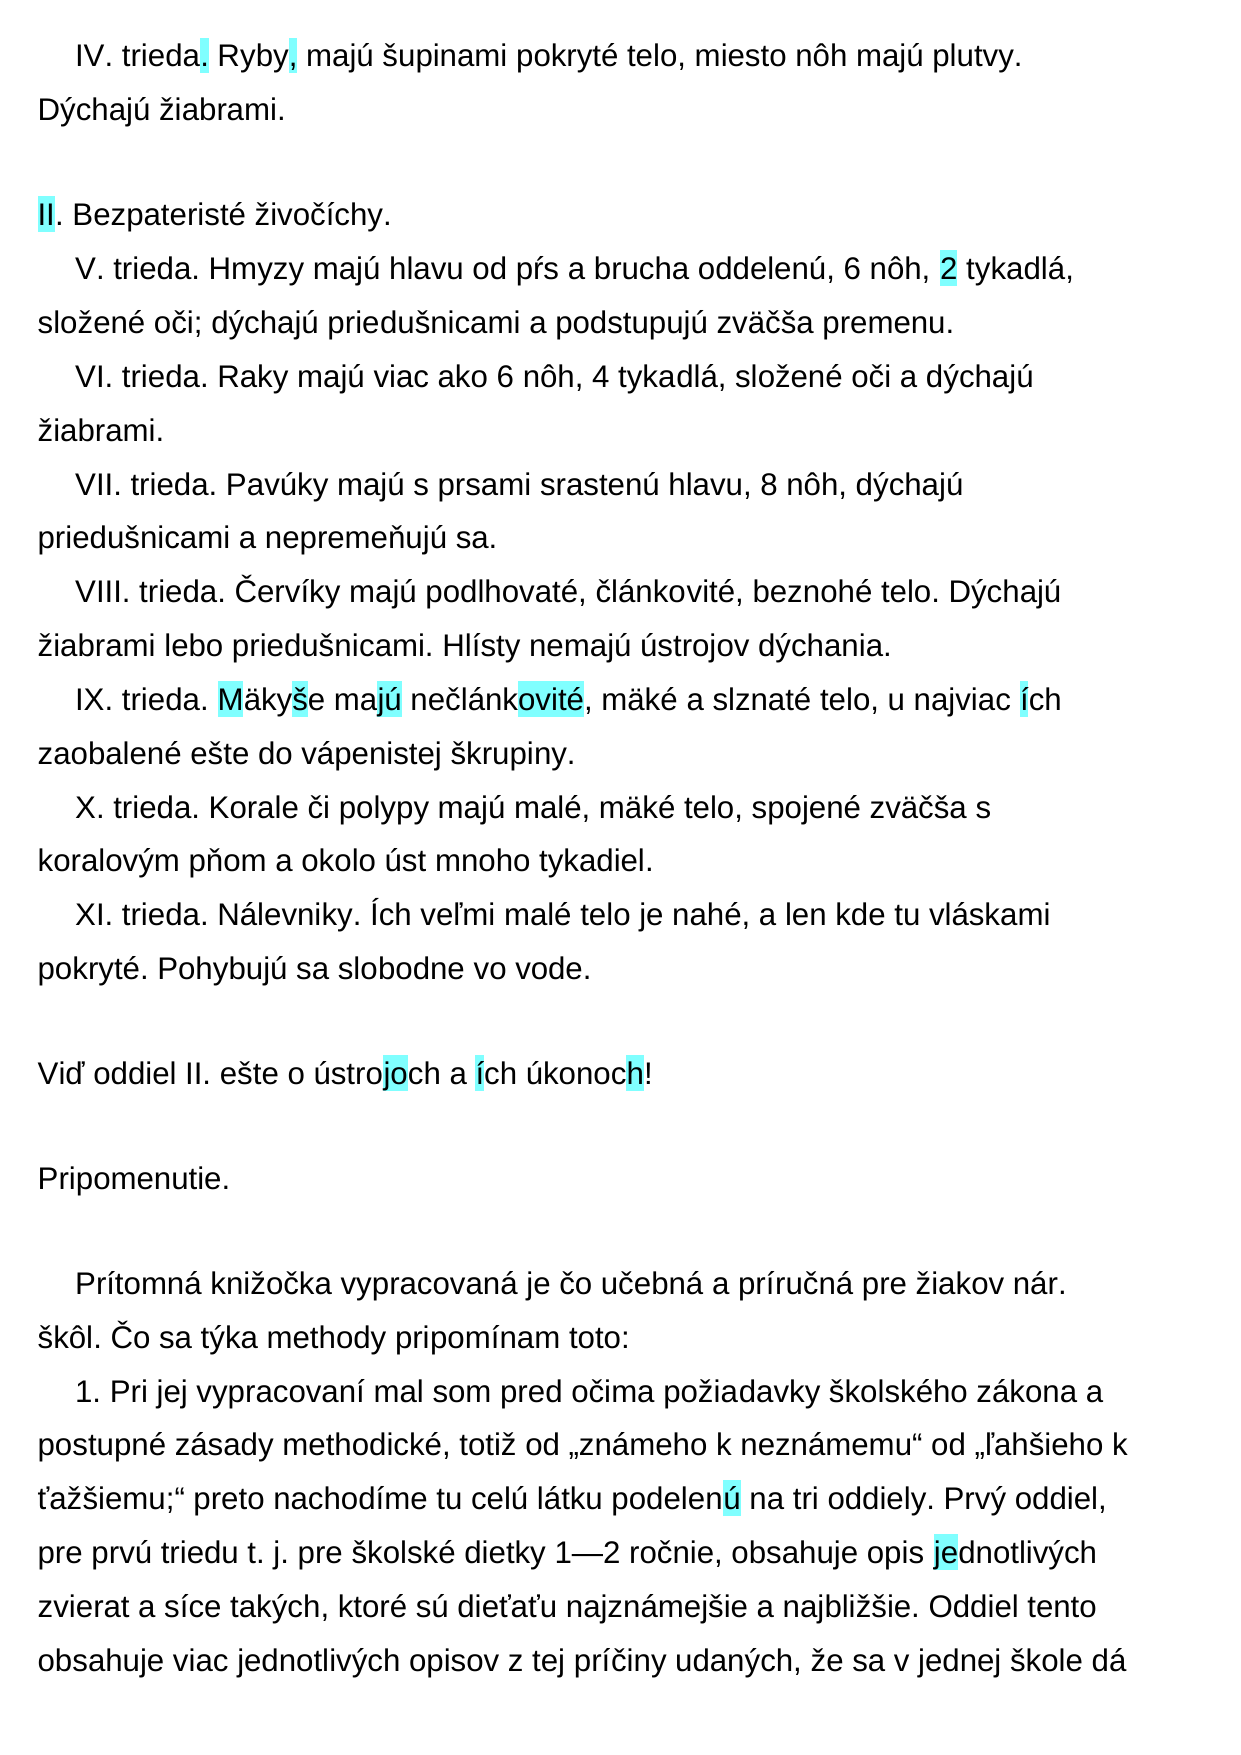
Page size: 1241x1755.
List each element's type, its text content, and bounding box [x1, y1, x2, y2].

text VII. trieda. Pavúky majú s prsami srastenú hlavu, 8 nôh, dýchajú priedušnicami a nepremeňujú sa. [37, 466, 1130, 555]
text V. trieda. Hmyzy majú hlavu od pŕs a brucha oddelenú, 6 nôh, 2 tykadlá, složené oči; dýchajú prie­dušnicami a podstupujú zväčša premenu. [37, 250, 1130, 340]
text VI. trieda. Raky majú viac ako 6 nôh, 4 tyka­dlá, složené oči a dýchajú žiabrami. [37, 358, 1130, 448]
text IX. trieda. Mäkyše majú nečlánkovité, mäké a slznaté telo, u najviac ích zaobalené ešte do vápenistej škrupiny. [37, 681, 1130, 771]
text X. trieda. Korale či polypy majú malé, mäké telo, spojené zväčša s koralovým pňom a okolo úst mnoho tykadiel. [37, 789, 1130, 878]
text XI. trieda. Nálevniky. Ích veľmi malé telo je nahé, a len kde tu vláskami pokryté. Pohybujú sa slo­bodne vo vode. [37, 896, 1130, 986]
subtitle II. Bezpateristé živočíchy. [37, 196, 1130, 232]
text Viď oddiel II. ešte o ústrojoch a ích úkonoch! [37, 1055, 1130, 1091]
subtitle Pripomenutie. [37, 1160, 1130, 1196]
text VIII. trieda. Červíky majú podlhovaté, článko­vité, beznohé telo. Dýchajú žiabrami lebo priedušni­cami. Hlísty nemajú ústrojov dýchania. [37, 573, 1130, 663]
text IV. trieda. Ryby, majú šupinami pokryté telo, miesto nôh majú plutvy. Dýchajú žiabrami. [37, 37, 1130, 127]
text Prítomná knižočka vypracovaná je čo učebná a prí­ručná pre žiakov nár. škôl. Čo sa týka methody pri­pomínam toto: [37, 1265, 1130, 1355]
text 1. Pri jej vypracovaní mal som pred očima požia­davky školského zákona a postupné zásady methodické, totiž od „známeho k neznámemu“ od „ľahšieho k ťaž­šiemu;“ preto nachodíme tu celú látku podelenú na tri oddiely. Prvý oddiel, pre prvú triedu t. j. pre školské dietky 1—2 ročnie, obsahuje opis jednotlivých zvierat a síce takých, ktoré sú dieťaťu najznámejšie a najbližšie. Oddiel tento obsahuje viac jednotlivých opisov z tej prí­činy udaných, že sa v jednej škole dá [37, 1373, 1130, 1678]
